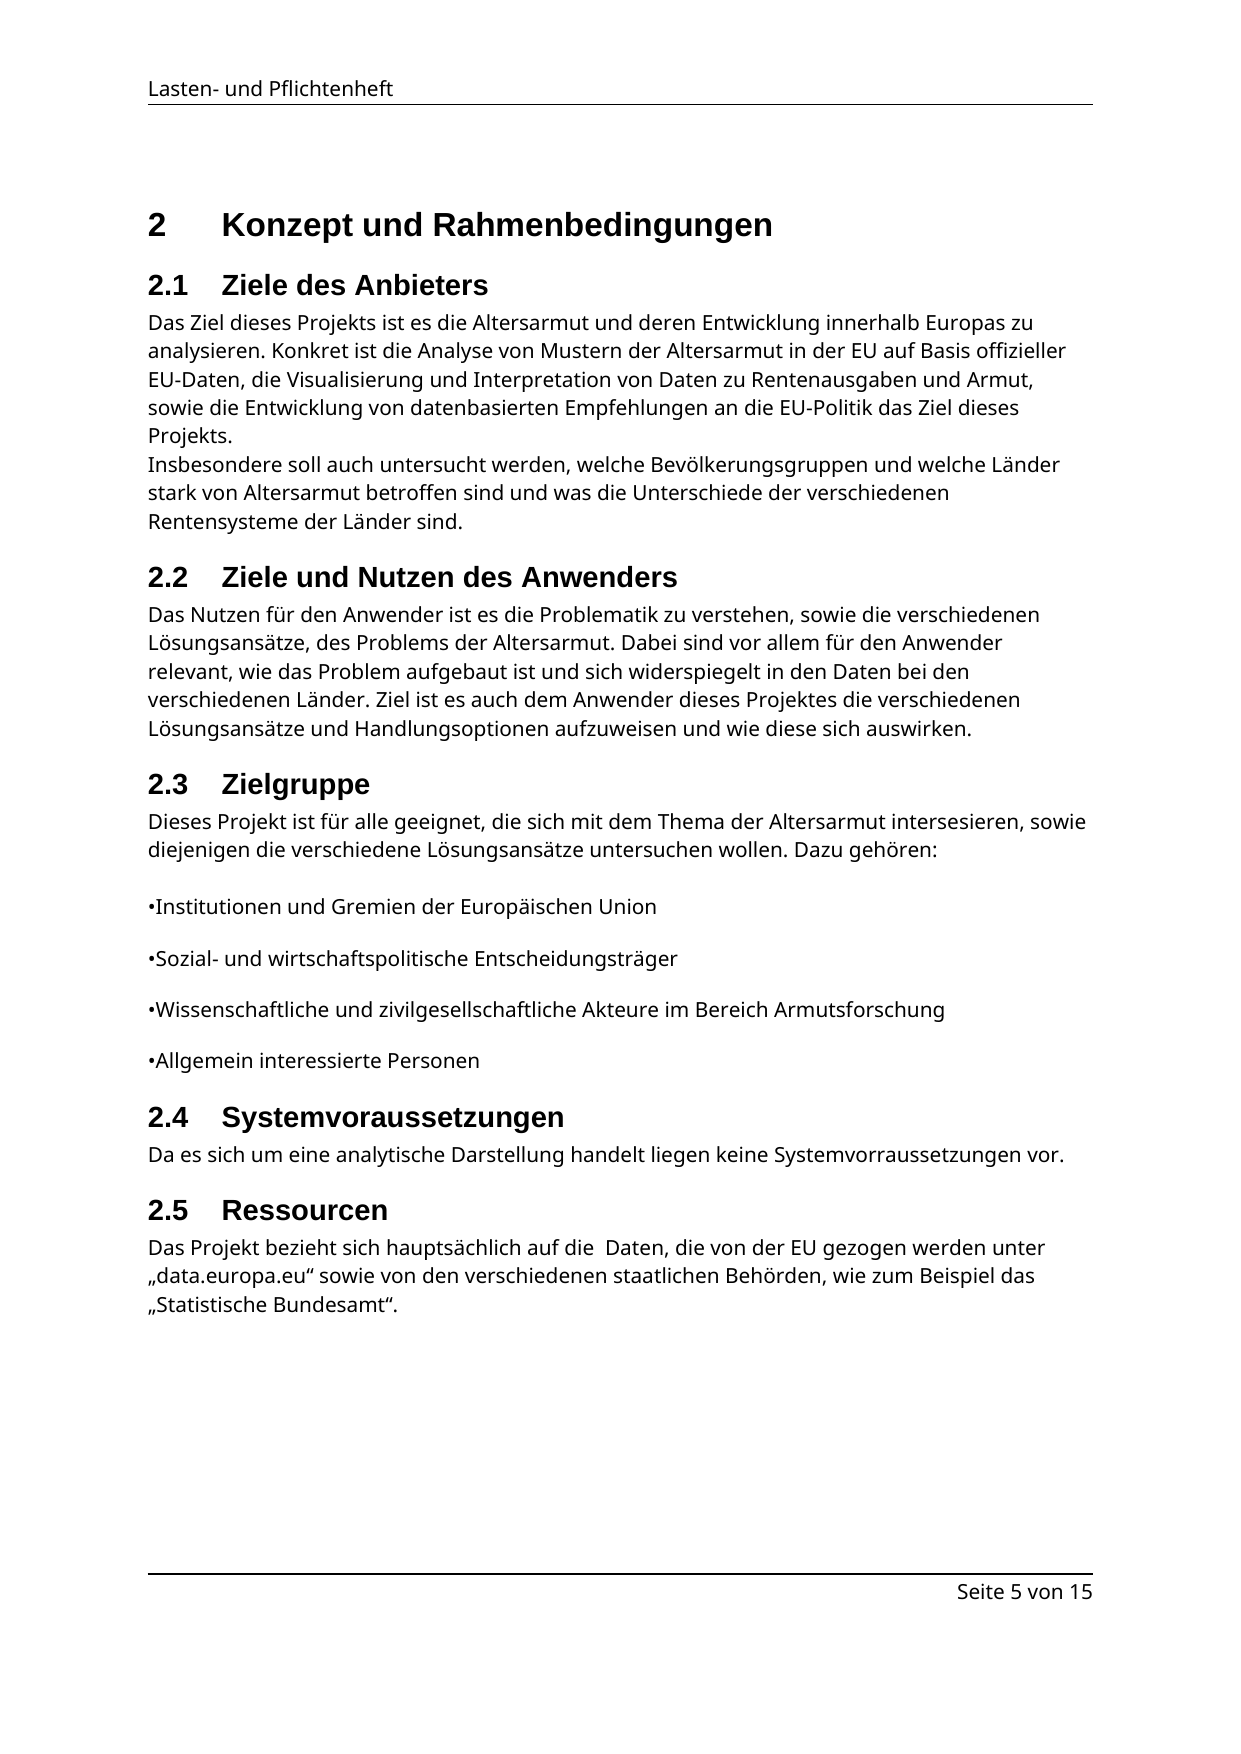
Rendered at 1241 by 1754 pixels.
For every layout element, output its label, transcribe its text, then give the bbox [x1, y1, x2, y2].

text Das Ziel dieses Projekts ist es die Altersarmut und deren Entwicklung innerhalb Europas zu analysieren. Konkret ist die Analyse von Mustern der Altersarmut in der EU auf Basis offizieller EU-Daten, die Visualisierung und Interpretation von Daten zu Rentenausgaben und Armut, sowie die Entwicklung von datenbasierten Empfehlungen an die EU-Politik das Ziel dieses Projekts. Insbesondere soll auch untersucht werden, welche Bevölkerungsgruppen und welche Länder stark von Altersarmut betroffen sind und was die Unterschiede der verschiedenen Rentensysteme der Länder sind. [148, 308, 1093, 535]
text Das Nutzen für den Anwender ist es die Problematik zu verstehen, sowie die verschiedenen Lösungsansätze, des Problems der Altersarmut. Dabei sind vor allem für den Anwender relevant, wie das Problem aufgebaut ist und sich widerspiegelt in den Daten bei den verschiedenen Länder. Ziel ist es auch dem Anwender dieses Projektes die verschiedenen Lösungsansätze und Handlungsoptionen aufzuweisen und wie diese sich auswirken. [148, 600, 1093, 742]
subtitle Zielgruppe [148, 767, 1093, 801]
subtitle Ressourcen [148, 1193, 1093, 1227]
subtitle Ziele und Nutzen des Anwenders [148, 560, 1093, 594]
subtitle Systemvoraussetzungen [148, 1100, 1093, 1133]
subtitle Ziele des Anbieters [148, 268, 1093, 302]
subtitle Konzept und Rahmenbedingungen [148, 204, 1093, 243]
text Das Projekt bezieht sich hauptsächlich auf die Daten, die von der EU gezogen werden unter „data.europa.eu“ sowie von den verschiedenen staatlichen Behörden, wie zum Beispiel das „Statistische Bundesamt“. [148, 1233, 1093, 1318]
text Da es sich um eine analytische Darstellung handelt liegen keine Systemvorraussetzungen vor. [148, 1140, 1093, 1168]
text •Allgemein interessierte Personen [148, 1046, 1093, 1075]
text •Wissenschaftliche und zivilgesellschaftliche Akteure im Bereich Armutsforschung [148, 995, 1093, 1023]
text Dieses Projekt ist für alle geeignet, die sich mit dem Thema der Altersarmut intersesieren, sowie diejenigen die verschiedene Lösungsansätze untersuchen wollen. Dazu gehören: •Institutionen und Gremien der Europäischen Union [148, 807, 1093, 921]
text •Sozial- und wirtschaftspolitische Entscheidungsträger [148, 944, 1093, 972]
